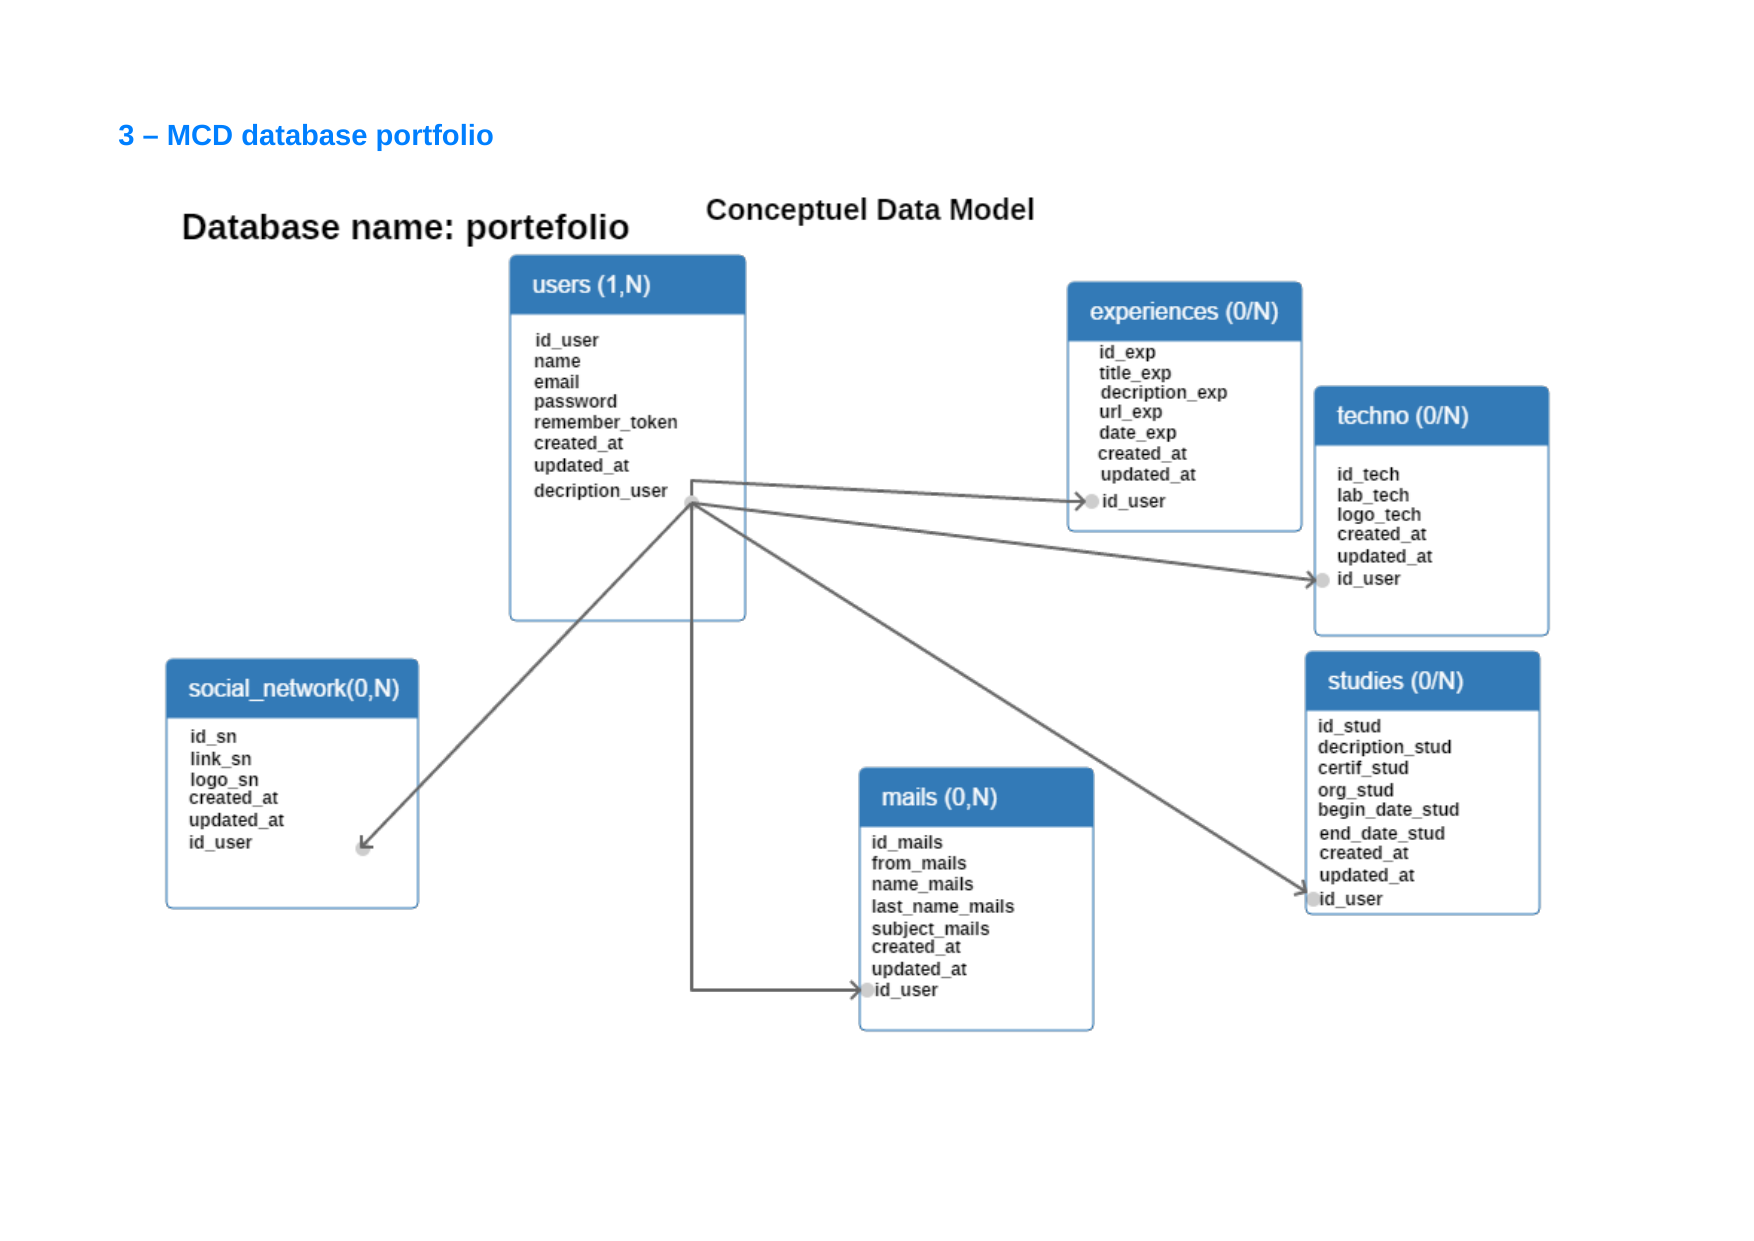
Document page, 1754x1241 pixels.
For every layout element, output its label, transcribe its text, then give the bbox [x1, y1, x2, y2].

picture [143, 157, 1571, 1050]
text 3 – MCD database portfolio [118, 118, 1636, 152]
